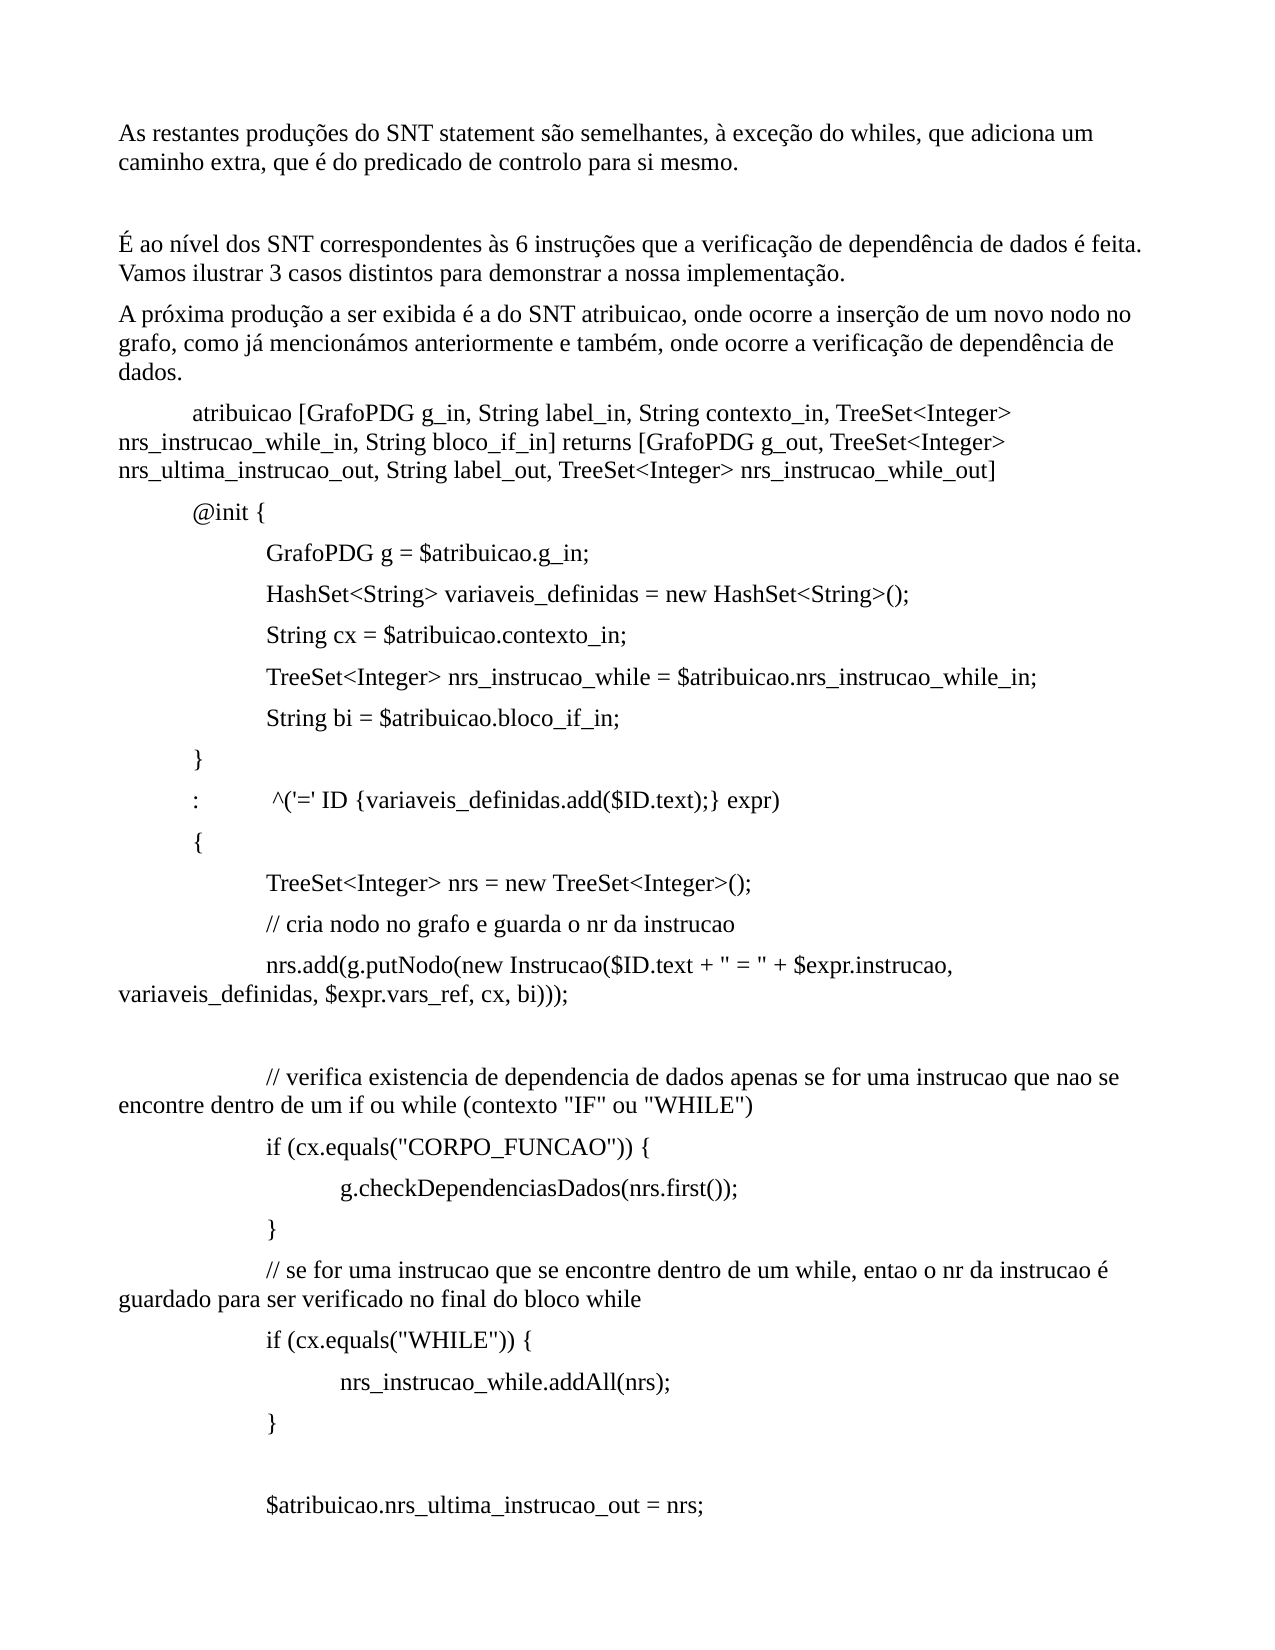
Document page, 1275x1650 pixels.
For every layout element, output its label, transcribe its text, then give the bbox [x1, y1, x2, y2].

text // verifica existencia de dependencia de dados apenas se for uma instrucao que nao se encontre dentro de um if ou while (contexto "IF" ou "WHILE") [118, 1062, 1157, 1119]
text if (cx.equals("CORPO_FUNCAO")) { [118, 1132, 1157, 1161]
text As restantes produções do SNT statement são semelhantes, à exceção do whiles, que adiciona um caminho extra, que é do predicado de controlo para si mesmo. [118, 118, 1157, 176]
text nrs.add(g.putNodo(new Instrucao($ID.text + " = " + $expr.instrucao, variaveis_definidas, $expr.vars_ref, cx, bi))); [118, 951, 1157, 1008]
text { [118, 827, 1157, 856]
text nrs_instrucao_while.addAll(nrs); [118, 1367, 1157, 1396]
text A próxima produção a ser exibida é a do SNT atribuicao, onde ocorre a inserção de um novo nodo no grafo, como já mencionámos anteriormente e também, onde ocorre a verificação de dependência de dados. [118, 299, 1157, 386]
text GrafoPDG g = $atribuicao.g_in; [118, 538, 1157, 567]
text TreeSet<Integer> nrs_instrucao_while = $atribuicao.nrs_instrucao_while_in; [118, 662, 1157, 691]
text String cx = $atribuicao.contexto_in; [118, 621, 1157, 649]
text : ^('=' ID {variaveis_definidas.add($ID.text);} expr) [118, 786, 1157, 814]
text } [118, 1408, 1157, 1437]
text g.checkDependenciasDados(nrs.first()); [118, 1173, 1157, 1202]
text String bi = $atribuicao.bloco_if_in; [118, 703, 1157, 732]
text atribuicao [GrafoPDG g_in, String label_in, String contexto_in, TreeSet<Integer> nrs_instrucao_while_in, String bloco_if_in] returns [GrafoPDG g_out, TreeSet<Integer> nrs_ultima_instrucao_out, String label_out, TreeSet<Integer> nrs_instrucao_while_out] [118, 398, 1157, 484]
text É ao nível dos SNT correspondentes às 6 instruções que a verificação de dependência de dados é feita. Vamos ilustrar 3 casos distintos para demonstrar a nossa implementação. [118, 229, 1157, 287]
text HashSet<String> variaveis_definidas = new HashSet<String>(); [118, 579, 1157, 608]
text // se for uma instrucao que se encontre dentro de um while, entao o nr da instrucao é guardado para ser verificado no final do bloco while [118, 1256, 1157, 1313]
text } [118, 744, 1157, 773]
text TreeSet<Integer> nrs = new TreeSet<Integer>(); [118, 868, 1157, 897]
text } [118, 1214, 1157, 1243]
text // cria nodo no grafo e guarda o nr da instrucao [118, 909, 1157, 938]
text @init { [118, 497, 1157, 526]
text if (cx.equals("WHILE")) { [118, 1326, 1157, 1354]
text $atribuicao.nrs_ultima_instrucao_out = nrs; [118, 1491, 1157, 1519]
